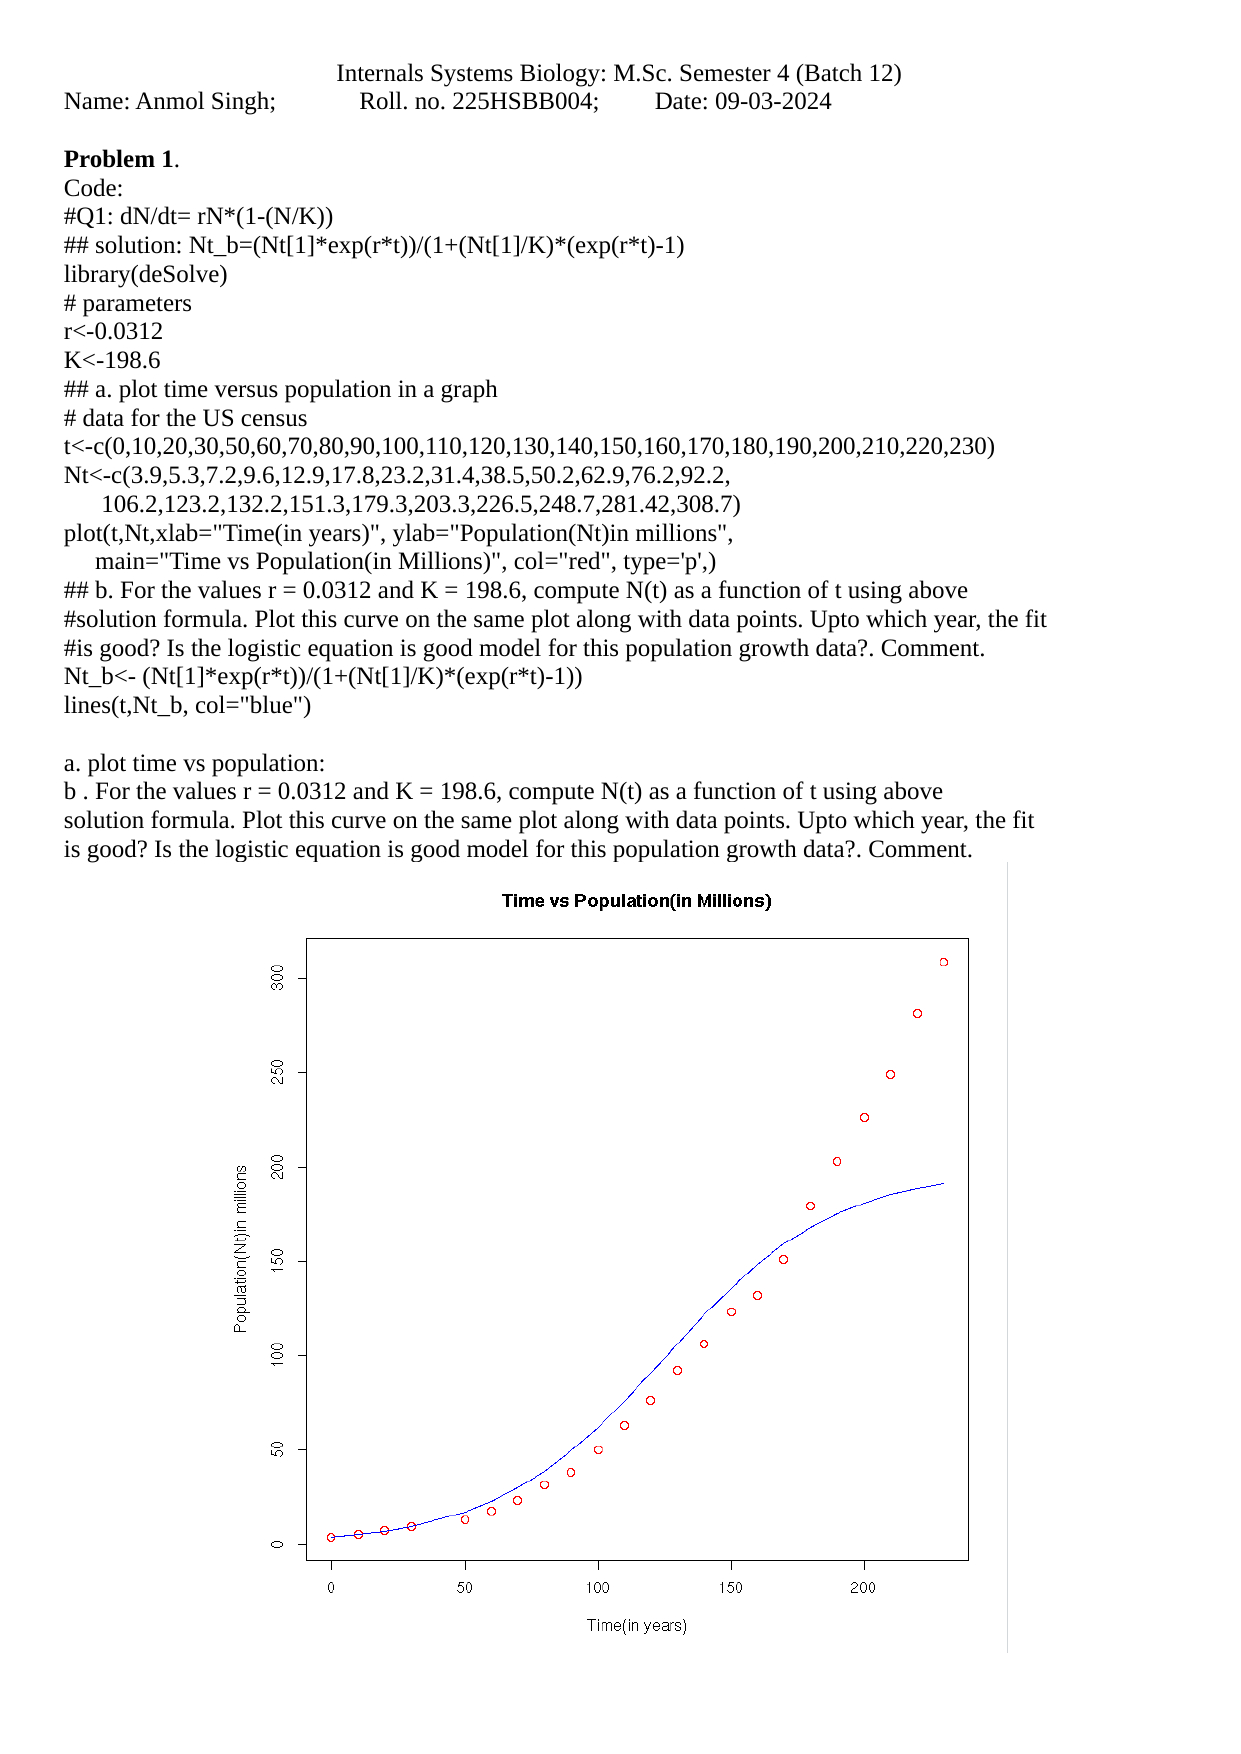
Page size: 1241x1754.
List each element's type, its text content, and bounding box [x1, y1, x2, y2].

text solution formula. Plot this curve on the same plot along with data points. Upto which year, the fit [64, 805, 1174, 834]
text # parameters [64, 288, 1174, 316]
text is good? Is the logistic equation is good model for this population growth data?. Comment. [64, 834, 1174, 863]
text plot(t,Nt,xlab="Time(in years)", ylab="Population(Nt)in millions", [64, 518, 1174, 546]
picture [231, 862, 1008, 1653]
text Code: [64, 173, 1174, 201]
text # data for the US census [64, 403, 1174, 431]
text library(deSolve) [64, 259, 1174, 288]
text #solution formula. Plot this curve on the same plot along with data points. Upto which year, the fit [64, 604, 1174, 633]
text ## b. For the values r = 0.0312 and K = 198.6, compute N(t) as a function of t using above [64, 575, 1174, 604]
text r<-0.0312 [64, 316, 1174, 345]
text ## a. plot time versus population in a graph [64, 374, 1174, 403]
text main="Time vs Population(in Millions)", col="red", type='p',) [64, 546, 1174, 575]
text #is good? Is the logistic equation is good model for this population growth data?. Comment. [64, 633, 1174, 661]
text Internals Systems Biology: M.Sc. Semester 4 (Batch 12) [64, 58, 1174, 86]
text b . For the values r = 0.0312 and K = 198.6, compute N(t) as a function of t using above [64, 776, 1174, 805]
text ## solution: Nt_b=(Nt[1]*exp(r*t))/(1+(Nt[1]/K)*(exp(r*t)-1) [64, 230, 1174, 259]
text Name: Anmol Singh; Roll. no. 225HSBB004; Date: 09-03-2024 [64, 86, 1174, 115]
text lines(t,Nt_b, col="blue") [64, 690, 1174, 719]
text a. plot time vs population: [64, 748, 1174, 776]
text Problem 1. [64, 144, 1174, 173]
text #Q1: dN/dt= rN*(1-(N/K)) [64, 201, 1174, 230]
text K<-198.6 [64, 345, 1174, 374]
text Nt_b<- (Nt[1]*exp(r*t))/(1+(Nt[1]/K)*(exp(r*t)-1)) [64, 661, 1174, 690]
text Nt<-c(3.9,5.3,7.2,9.6,12.9,17.8,23.2,31.4,38.5,50.2,62.9,76.2,92.2, [64, 460, 1174, 489]
text 106.2,123.2,132.2,151.3,179.3,203.3,226.5,248.7,281.42,308.7) [64, 489, 1174, 518]
text t<-c(0,10,20,30,50,60,70,80,90,100,110,120,130,140,150,160,170,180,190,200,210,220,230) [64, 431, 1174, 460]
